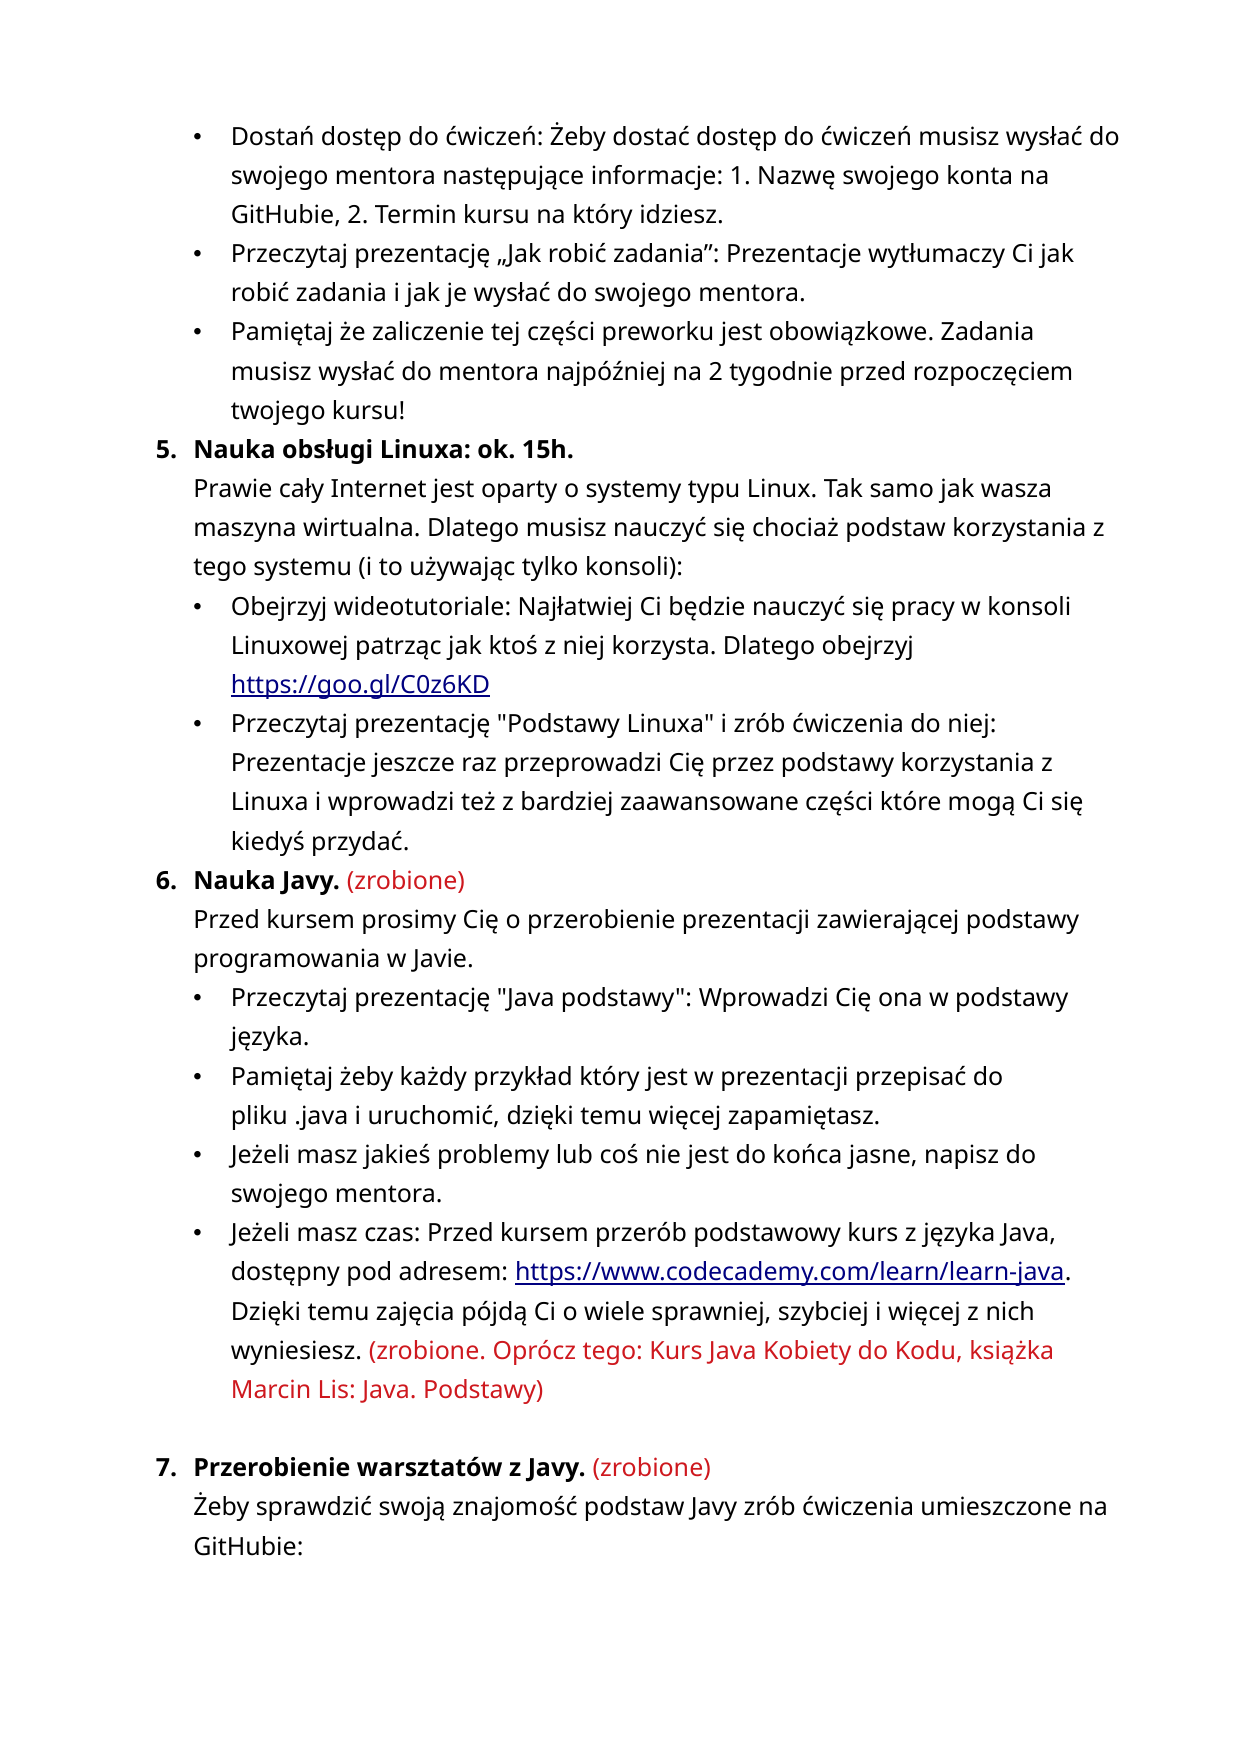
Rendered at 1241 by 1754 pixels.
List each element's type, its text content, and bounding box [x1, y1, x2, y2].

list Jeżeli masz czas: Przed kursem przerób podstawowy kurs z języka Java, dostępny pod adresem: https://www.codecademy.com/learn/learn-java. Dzięki temu zajęcia pójdą Ci o wiele sprawniej, szybciej i więcej z nich wyniesiesz. (zrobione. Oprócz tego: Kurs Java Kobiety do Kodu, książka Marcin Lis: Java. Podstawy) [193, 1215, 1122, 1406]
list Przeczytaj prezentację „Jak robić zadania”: Prezentacje wytłumaczy Ci jak robić zadania i jak je wysłać do swojego mentora. [193, 236, 1122, 309]
list Obejrzyj wideotutoriale: Najłatwiej Ci będzie nauczyć się pracy w konsoli Linuxowej patrząc jak ktoś z niej korzysta. Dlatego obejrzyj https://goo.gl/C0z6KD [193, 588, 1122, 701]
list Prawie cały Internet jest oparty o systemy typu Linux. Tak samo jak wasza maszyna wirtualna. Dlatego musisz nauczyć się chociaż podstaw korzystania z tego systemu (i to używając tylko konsoli): [156, 471, 1122, 583]
list Dostań dostęp do ćwiczeń: Żeby dostać dostęp do ćwiczeń musisz wysłać do swojego mentora następujące informacje: 1. Nazwę swojego konta na GitHubie, 2. Termin kursu na który idziesz. [193, 118, 1122, 231]
list Pamiętaj żeby każdy przykład który jest w prezentacji przepisać do pliku .java i uruchomić, dzięki temu więcej zapamiętasz. [193, 1058, 1122, 1131]
list Przeczytaj prezentację "Podstawy Linuxa" i zrób ćwiczenia do niej: Prezentacje jeszcze raz przeprowadzi Cię przez podstawy korzystania z Linuxa i wprowadzi też z bardziej zaawansowane części które mogą Ci się kiedyś przydać. [193, 706, 1122, 857]
list Żeby sprawdzić swoją znajomość podstaw Javy zrób ćwiczenia umieszczone na GitHubie: [156, 1489, 1122, 1562]
list Nauka obsługi Linuxa: ok. 15h. [156, 431, 1122, 466]
list Nauka Javy. (zrobione) [156, 862, 1122, 896]
list Przed kursem prosimy Cię o przerobienie prezentacji zawierającej podstawy programowania w Javie. [156, 901, 1122, 975]
list Przerobienie warsztatów z Javy. (zrobione) [156, 1450, 1122, 1484]
list Pamiętaj że zaliczenie tej części preworku jest obowiązkowe. Zadania musisz wysłać do mentora najpóźniej na 2 tygodnie przed rozpoczęciem twojego kursu! [193, 314, 1122, 426]
list Przeczytaj prezentację "Java podstawy": Wprowadzi Cię ona w podstawy języka. [193, 980, 1122, 1053]
list Jeżeli masz jakieś problemy lub coś nie jest do końca jasne, napisz do swojego mentora. [193, 1136, 1122, 1210]
